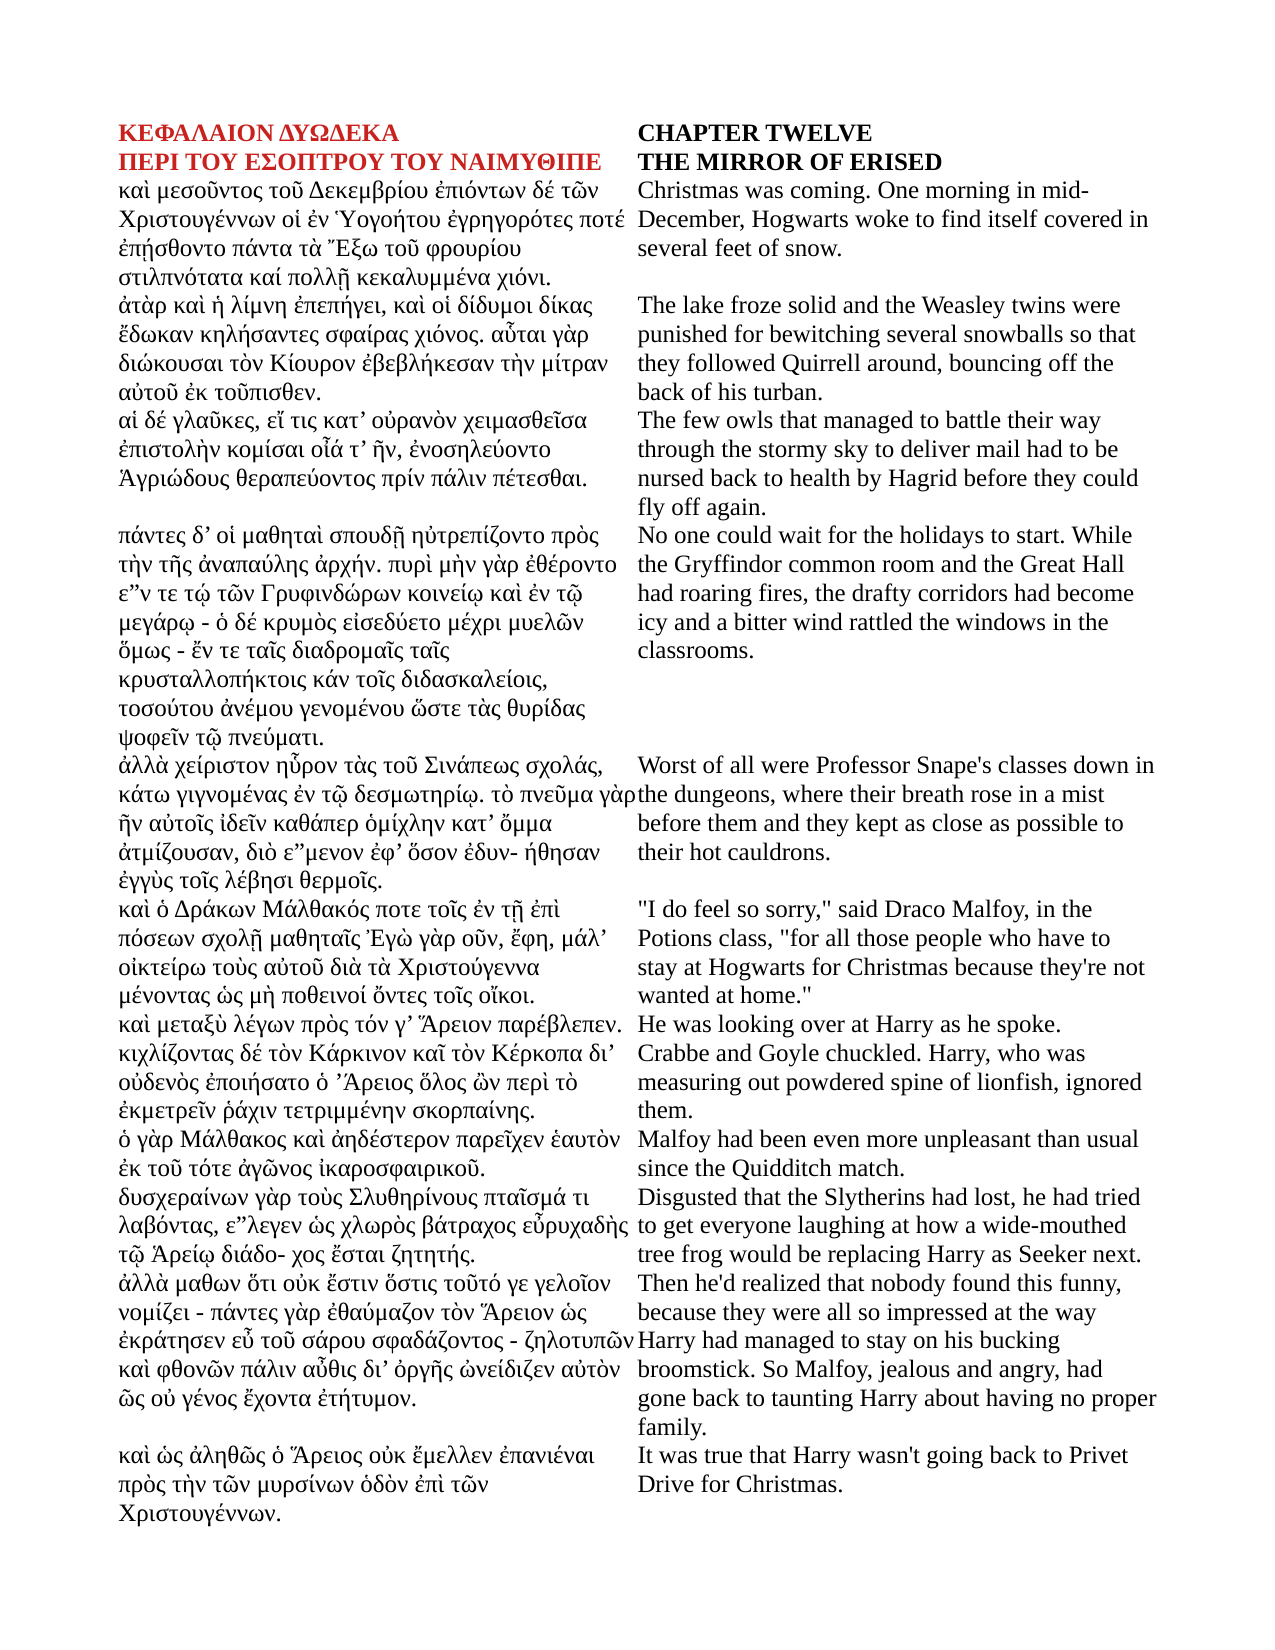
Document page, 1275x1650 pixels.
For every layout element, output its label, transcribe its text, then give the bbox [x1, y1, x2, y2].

table_cell The lake froze solid and the Weasley twins were punished for bewitching several snowballs so that they followed Quirrell around, bouncing off the back of his turban. [637, 291, 1157, 406]
table_cell Worst of all were Professor Snape's classes down in the dungeons, where their breath rose in a mist before them and they kept as close as possible to their hot cauldrons. [637, 751, 1157, 894]
table_cell Malfoy had been even more unpleasant than usual since the Quidditch match. [637, 1124, 1157, 1182]
table_cell κιχλίζοντας δέ τὸν Κάρκινον καῖ τὸν Κέρκοπα δι’ οὐδενὸς ἐποιήσατο ὁ ’Άρειος ὅλος ὢν περὶ τὸ ἐκμετρεῖν ῥάχιν τετριμμένην σκορπαίνης. [118, 1038, 637, 1124]
table_cell Disgusted that the Slytherins had lost, he had tried to get everyone laughing at how a wide-mouthed tree frog would be replacing Harry as Seeker next. [637, 1182, 1157, 1268]
table_cell No one could wait for the holidays to start. While the Gryffindor common room and the Great Hall had roaring fires, the drafty corridors had become icy and a bitter wind rattled the windows in the classrooms. [637, 521, 1157, 751]
table_cell ὁ γὰρ Μάλθακος καὶ ἀηδέστερον παρεῖχεν ἑαυτὸν ἐκ τοῦ τότε ἀγῶνος ἰκαροσφαιρικοῦ. [118, 1124, 637, 1182]
table_cell "I do feel so sorry," said Draco Malfoy, in the Potions class, "for all those people who have to stay at Hogwarts for Christmas because they're not wanted at home." [637, 894, 1157, 1009]
table_cell ἀλλὰ χείριστον ηὗρον τὰς τοῦ Σινάπεως σχολάς, κάτω γιγνομένας ἐν τῷ δεσμωτηρίῳ. τὸ πνεῦμα γὰρ ῆν αὐτοῖς ἰδεῖν καθάπερ ὁμίχλην κατ’ ὄμμα ἀτμίζουσαν, διὸ ε”μενον ἐφ’ ὅσον ἐδυν- ήθησαν ἐγγὺς τοῖς λέβησι θερμοῖς. [118, 751, 637, 894]
table_cell He was looking over at Harry as he spoke. [637, 1009, 1157, 1038]
table_cell καὶ ὁ Δράκων Μάλθακός ποτε τοῖς ἐν τῇ ἐπὶ πόσεων σχολῇ μαθηταῖς Ἐγὼ γὰρ οῦν, ἔφη, μάλ’ οἰκτείρω τοὺς αὐτοῦ διὰ τὰ Χριστούγεννα μένοντας ὡς μὴ ποθεινοί ὄντες τοῖς οἴκοι. [118, 894, 637, 1009]
table_cell It was true that Harry wasn't going back to Privet Drive for Christmas. [637, 1441, 1157, 1527]
table_cell καὶ μεταξὺ λέγων πρὸς τόν γ’ Ἅρειον παρέβλεπεν. [118, 1009, 637, 1038]
table_header ΚΕΦΑΛΑΙΟΝ ΔΥΩΔΕΚΑ ΠΕΡΙ ΤΟΥ ΕΣΟΠΤΡΟΥ ΤΟΥ ΝΑΙΜΥΘΙΠΕ [118, 118, 637, 176]
table_cell καὶ μεσοῦντος τοῦ Δεκεμβρίου ἐπιόντων δέ τῶν Χριστουγέννων οἱ ἐν Ὑογοήτου ἐγρηγορότες ποτέ ἐπῄσθοντο πάντα τὰ Ἔξω τοῦ φρουρίου στιλπνότατα καί πολλῇ κεκαλυμμένα χιόνι. [118, 176, 637, 291]
table_cell δυσχεραίνων γὰρ τοὺς Σλυθηρίνους πταῖσμά τι λαβόντας, ε”λεγεν ὡς χλωρὸς βάτραχος εὖρυχαδὴς τῷ Ἁρείῳ διάδο- χος ἔσται ζητητής. [118, 1182, 637, 1268]
table_cell Christmas was coming. One morning in mid-December, Hogwarts woke to find itself covered in several feet of snow. [637, 176, 1157, 291]
table_cell Crabbe and Goyle chuckled. Harry, who was measuring out powdered spine of lionfish, ignored them. [637, 1038, 1157, 1124]
table_cell ἀλλὰ μαθων ὅτι οὐκ ἔστιν ὅστις τοῦτό γε γελοῖον νομίζει - πάντες γὰρ ἐθαύμαζον τὸν Ἅρειον ὡς ἐκράτησεν εὖ τοῦ σάρου σφαδάζοντος - ζηλοτυπῶν καὶ φθονῶν πάλιν αὖθις δι’ ὀργῆς ὠνείδιζεν αὐτὸν ῶς οὐ γένος ἔχοντα ἐτήτυμον. [118, 1268, 637, 1441]
table_cell πάντες δ’ οἱ μαθηταὶ σπουδῇ ηὐτρεπίζοντο πρὸς τὴν τῆς ἀναπαύλης ἀρχήν. πυρὶ μὴν γὰρ ἐθέροντο ε”ν τε τῴ τῶν Γρυφινδώρων κοινείῳ καὶ ἐν τῷ μεγάρῳ - ὁ δέ κρυμὸς εἰσεδύετο μέχρι μυελῶν ὅμως - ἔν τε ταῖς διαδρομαῖς ταῖς κρυσταλλοπήκτοις κάν τοῖς διδασκαλείοις, τοσούτου ἀνέμου γενομένου ὥστε τὰς θυρίδας ψοφεῖν τῷ πνεύματι. [118, 521, 637, 751]
table_cell The few owls that managed to battle their way through the stormy sky to deliver mail had to be nursed back to health by Hagrid before they could fly off again. [637, 406, 1157, 521]
table_cell αἱ δέ γλαῦκες, εἴ τις κατ’ οὐρανὸν χειμασθεῖσα ἐπιστολὴν κομίσαι οἶά τ’ ῆν, ἐνοσηλεύοντο Ἁγριώδους θεραπεύοντος πρίν πάλιν πέτεσθαι. [118, 406, 637, 521]
table_cell καὶ ὡς ἀληθῶς ὁ Ἅρειος οὐκ ἔμελλεν ἐπανιέναι πρὸς τὴν τῶν μυρσίνων ὁδὸν ἐπὶ τῶν Χριστουγέννων. [118, 1441, 637, 1527]
table_header CHAPTER TWELVE THE MIRROR OF ERISED [637, 118, 1157, 176]
table_cell Then he'd realized that nobody found this funny, because they were all so impressed at the way Harry had managed to stay on his bucking broomstick. So Malfoy, jealous and angry, had gone back to taunting Harry about having no proper family. [637, 1268, 1157, 1441]
table_cell ἀτὰρ καὶ ἡ λίμνη ἐπεπήγει, καὶ οἱ δίδυμοι δίκας ἔδωκαν κηλήσαντες σφαίρας χιόνος. αὗται γὰρ διώκουσαι τὸν Κίουρον ἐβεβλήκεσαν τὴν μίτραν αὐτοῦ ἐκ τοῦπισθεν. [118, 291, 637, 406]
